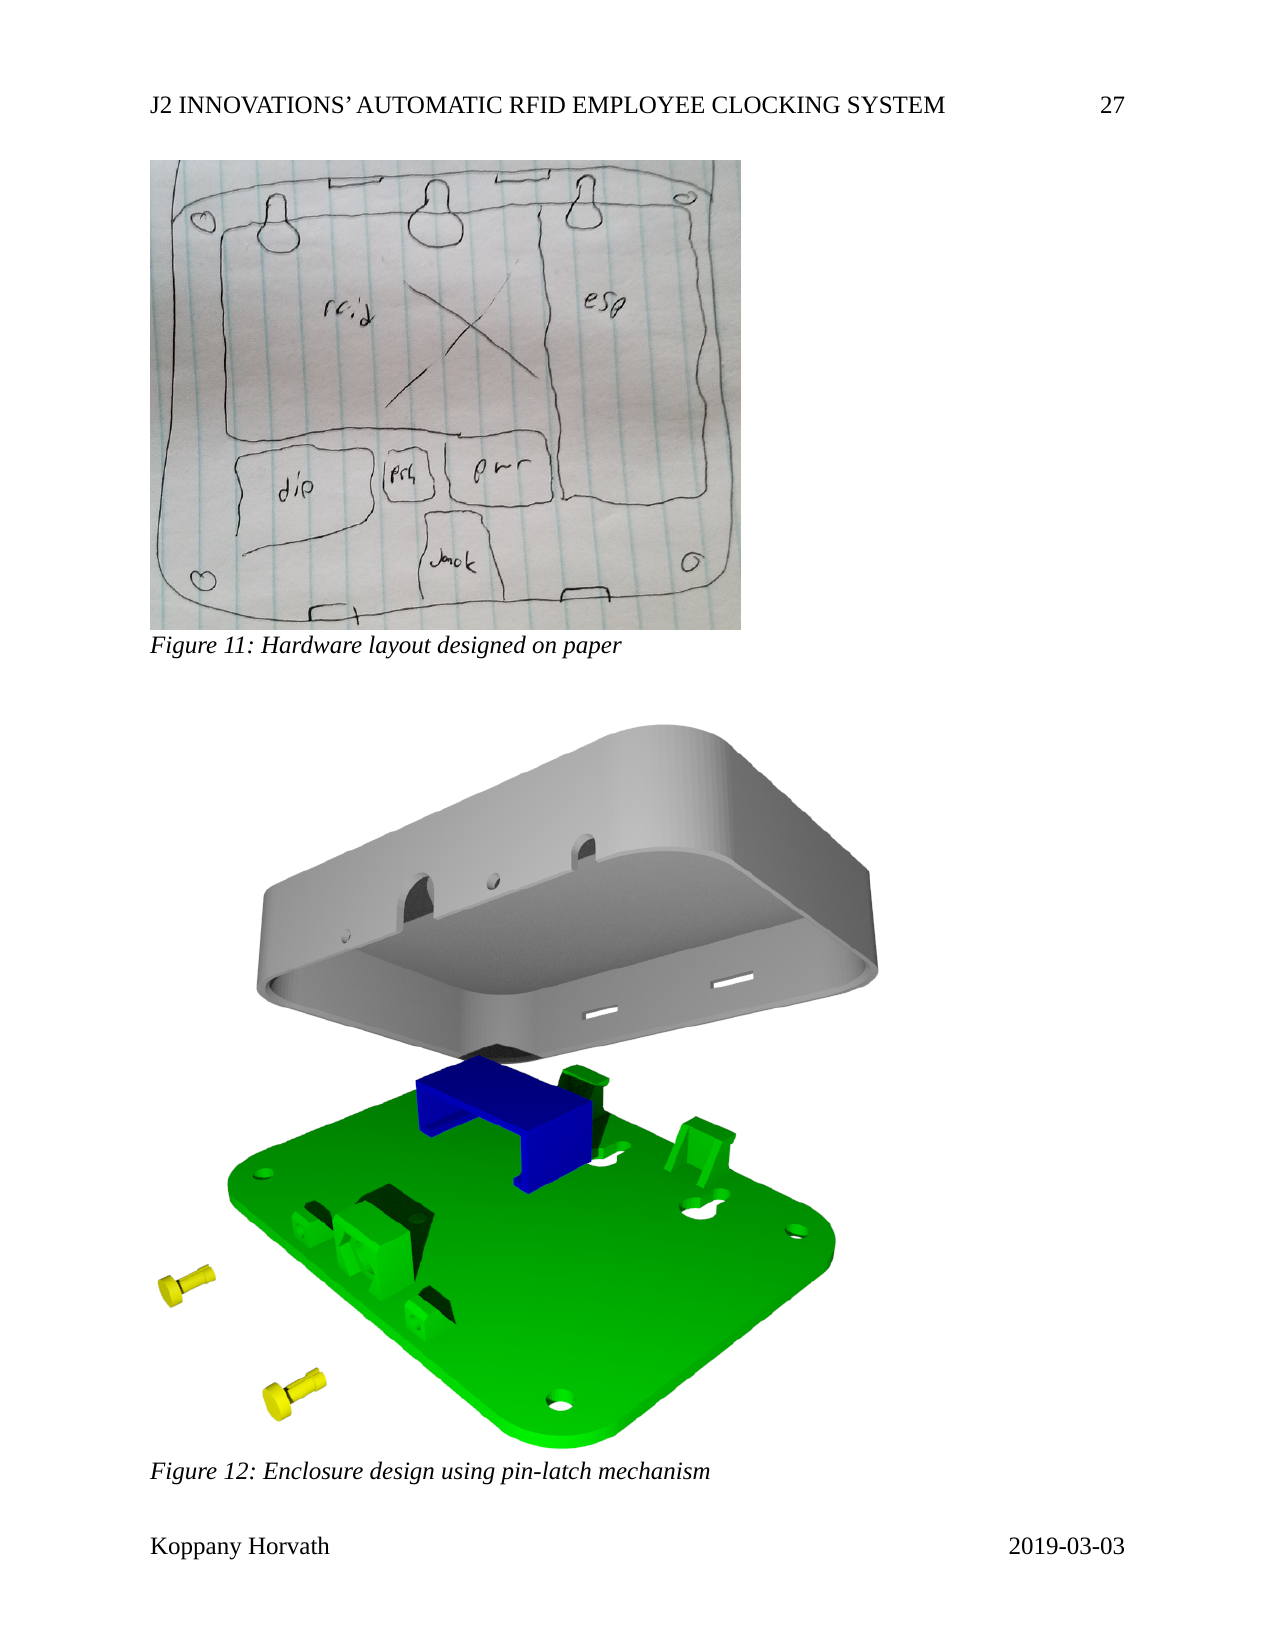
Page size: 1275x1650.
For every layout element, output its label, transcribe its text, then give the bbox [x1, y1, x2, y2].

text Figure 11: Hardware layout designed on paper [150, 630, 741, 658]
picture [150, 714, 889, 1457]
text Figure 12: Enclosure design using pin-latch mechanism [150, 1457, 888, 1485]
picture [150, 160, 741, 630]
